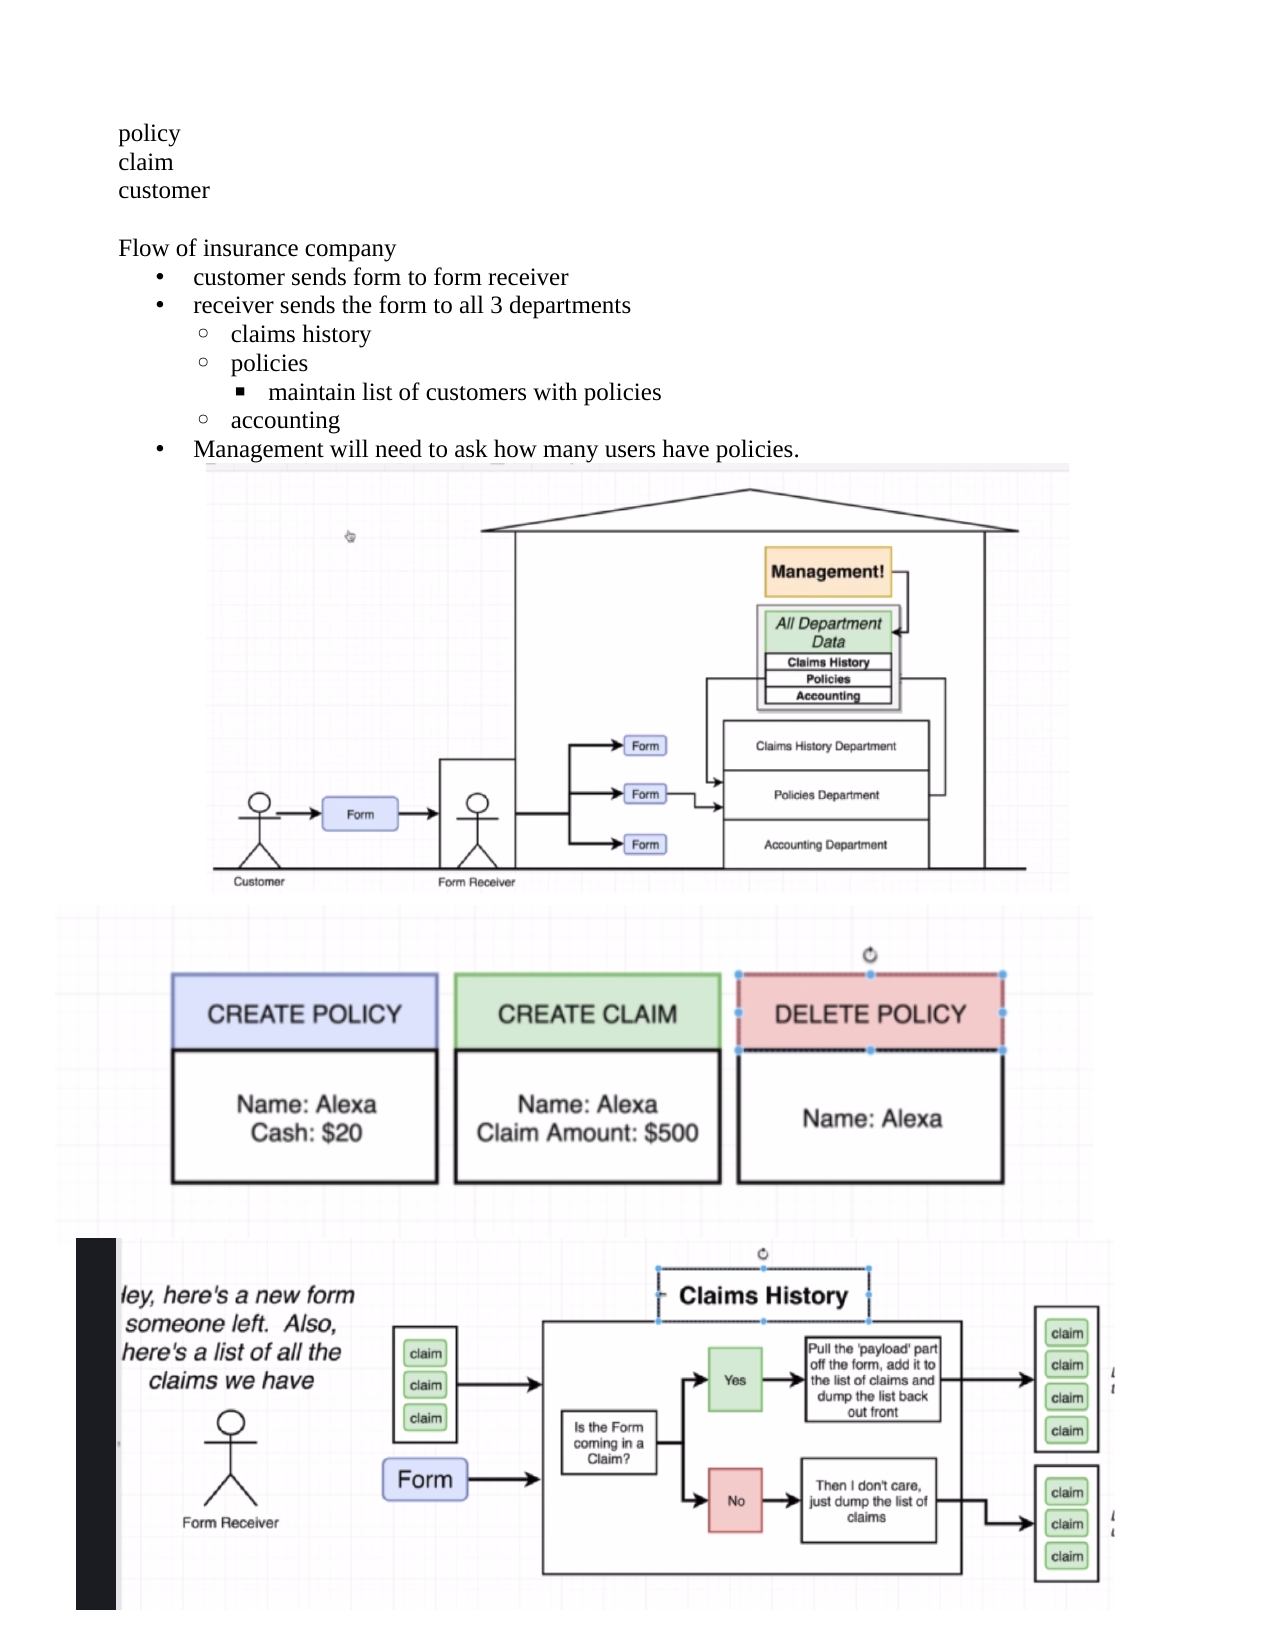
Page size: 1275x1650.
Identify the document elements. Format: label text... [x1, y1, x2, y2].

text policy [118, 118, 1157, 147]
picture [54, 905, 1115, 1610]
list claims history [193, 319, 1157, 348]
list maintain list of customers with policies [231, 377, 1157, 406]
text claim [118, 147, 1157, 176]
list customer sends form to form receiver [156, 262, 1157, 291]
text Flow of insurance company [118, 233, 1157, 262]
picture [205, 463, 1070, 893]
list policies [193, 348, 1157, 377]
text customer [118, 176, 1157, 204]
list accounting [193, 406, 1157, 434]
list Management will need to ask how many users have policies. [156, 434, 1157, 463]
list receiver sends the form to all 3 departments [156, 291, 1157, 319]
